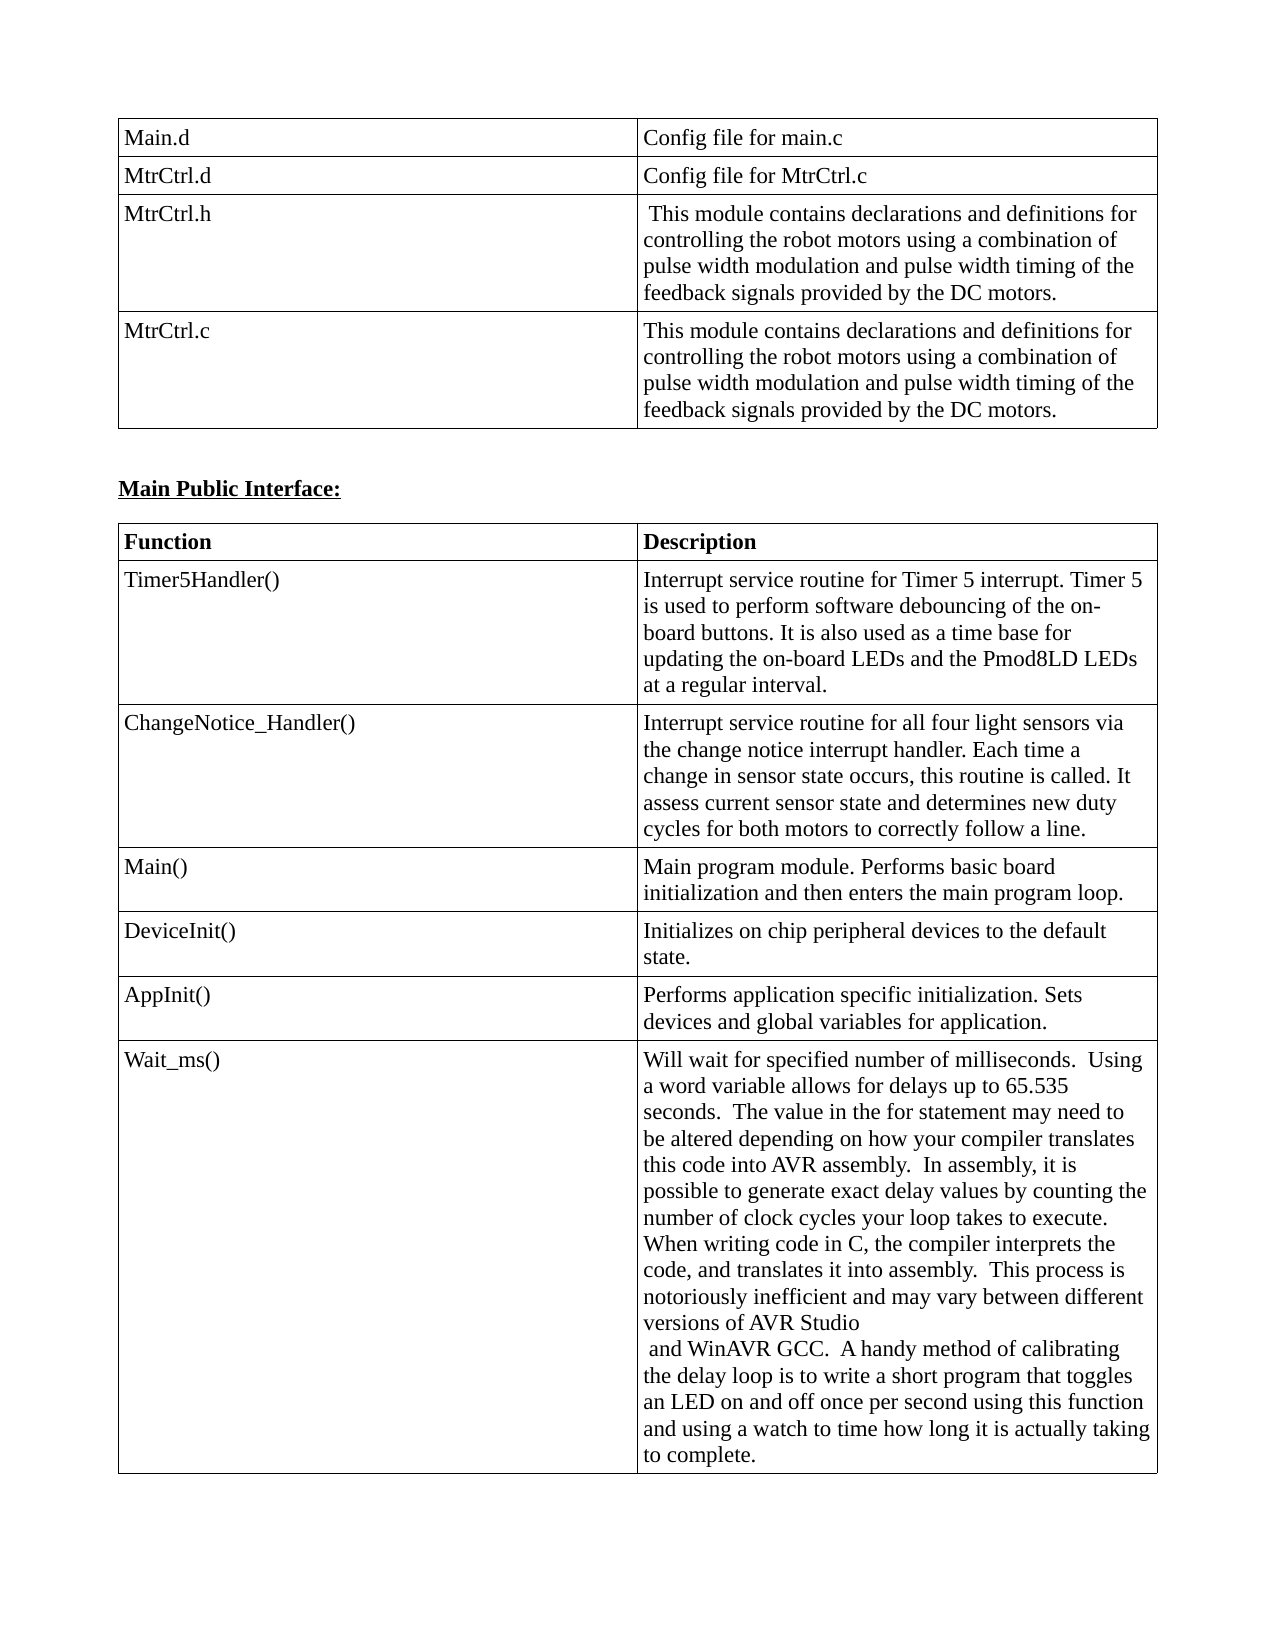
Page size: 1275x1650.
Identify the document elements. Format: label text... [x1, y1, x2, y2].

table_cell Config file for main.c [638, 119, 1157, 156]
table_cell Timer5Handler() [119, 561, 637, 704]
table_cell Main() [119, 848, 637, 911]
table_cell ChangeNotice_Handler() [119, 705, 637, 847]
text Main Public Interface: [118, 475, 1157, 502]
table_cell AppInit() [119, 977, 637, 1040]
table_header Function [119, 524, 637, 560]
table_cell Performs application specific initialization. Sets devices and global variables for application. [638, 977, 1157, 1040]
table_cell Wait_ms() [119, 1041, 637, 1473]
table_header Description [638, 524, 1157, 560]
table_cell Interrupt service routine for Timer 5 interrupt. Timer 5 is used to perform software debouncing of the on-board buttons. It is also used as a time base for updating the on-board LEDs and the Pmod8LD LEDs at a regular interval. [638, 561, 1157, 704]
table_cell MtrCtrl.c [119, 312, 637, 428]
table_cell DeviceInit() [119, 912, 637, 976]
table_cell MtrCtrl.h [119, 195, 637, 311]
table_cell Will wait for specified number of milliseconds. Using a word variable allows for delays up to 65.535 seconds. The value in the for statement may need to be altered depending on how your compiler translates this code into AVR assembly. In assembly, it is possible to generate exact delay values by counting the number of clock cycles your loop takes to execute. When writing code in C, the compiler interprets the code, and translates it into assembly. This process is notoriously inefficient and may vary between different versions of AVR Studio and WinAVR GCC. A handy method of calibrating the delay loop is to write a short program that toggles an LED on and off once per second using this function and using a watch to time how long it is actually taking to complete. [638, 1041, 1157, 1473]
table_cell This module contains declarations and definitions for controlling the robot motors using a combination of pulse width modulation and pulse width timing of the feedback signals provided by the DC motors. [638, 195, 1157, 311]
table_cell Initializes on chip peripheral devices to the default state. [638, 912, 1157, 976]
table_cell Config file for MtrCtrl.c [638, 157, 1157, 194]
table_cell Interrupt service routine for all four light sensors via the change notice interrupt handler. Each time a change in sensor state occurs, this routine is called. It assess current sensor state and determines new duty cycles for both motors to correctly follow a line. [638, 705, 1157, 847]
table_cell MtrCtrl.d [119, 157, 637, 194]
table_cell This module contains declarations and definitions for controlling the robot motors using a combination of pulse width modulation and pulse width timing of the feedback signals provided by the DC motors. [638, 312, 1157, 428]
table_cell Main program module. Performs basic board initialization and then enters the main program loop. [638, 848, 1157, 911]
table_cell Main.d [119, 119, 637, 156]
